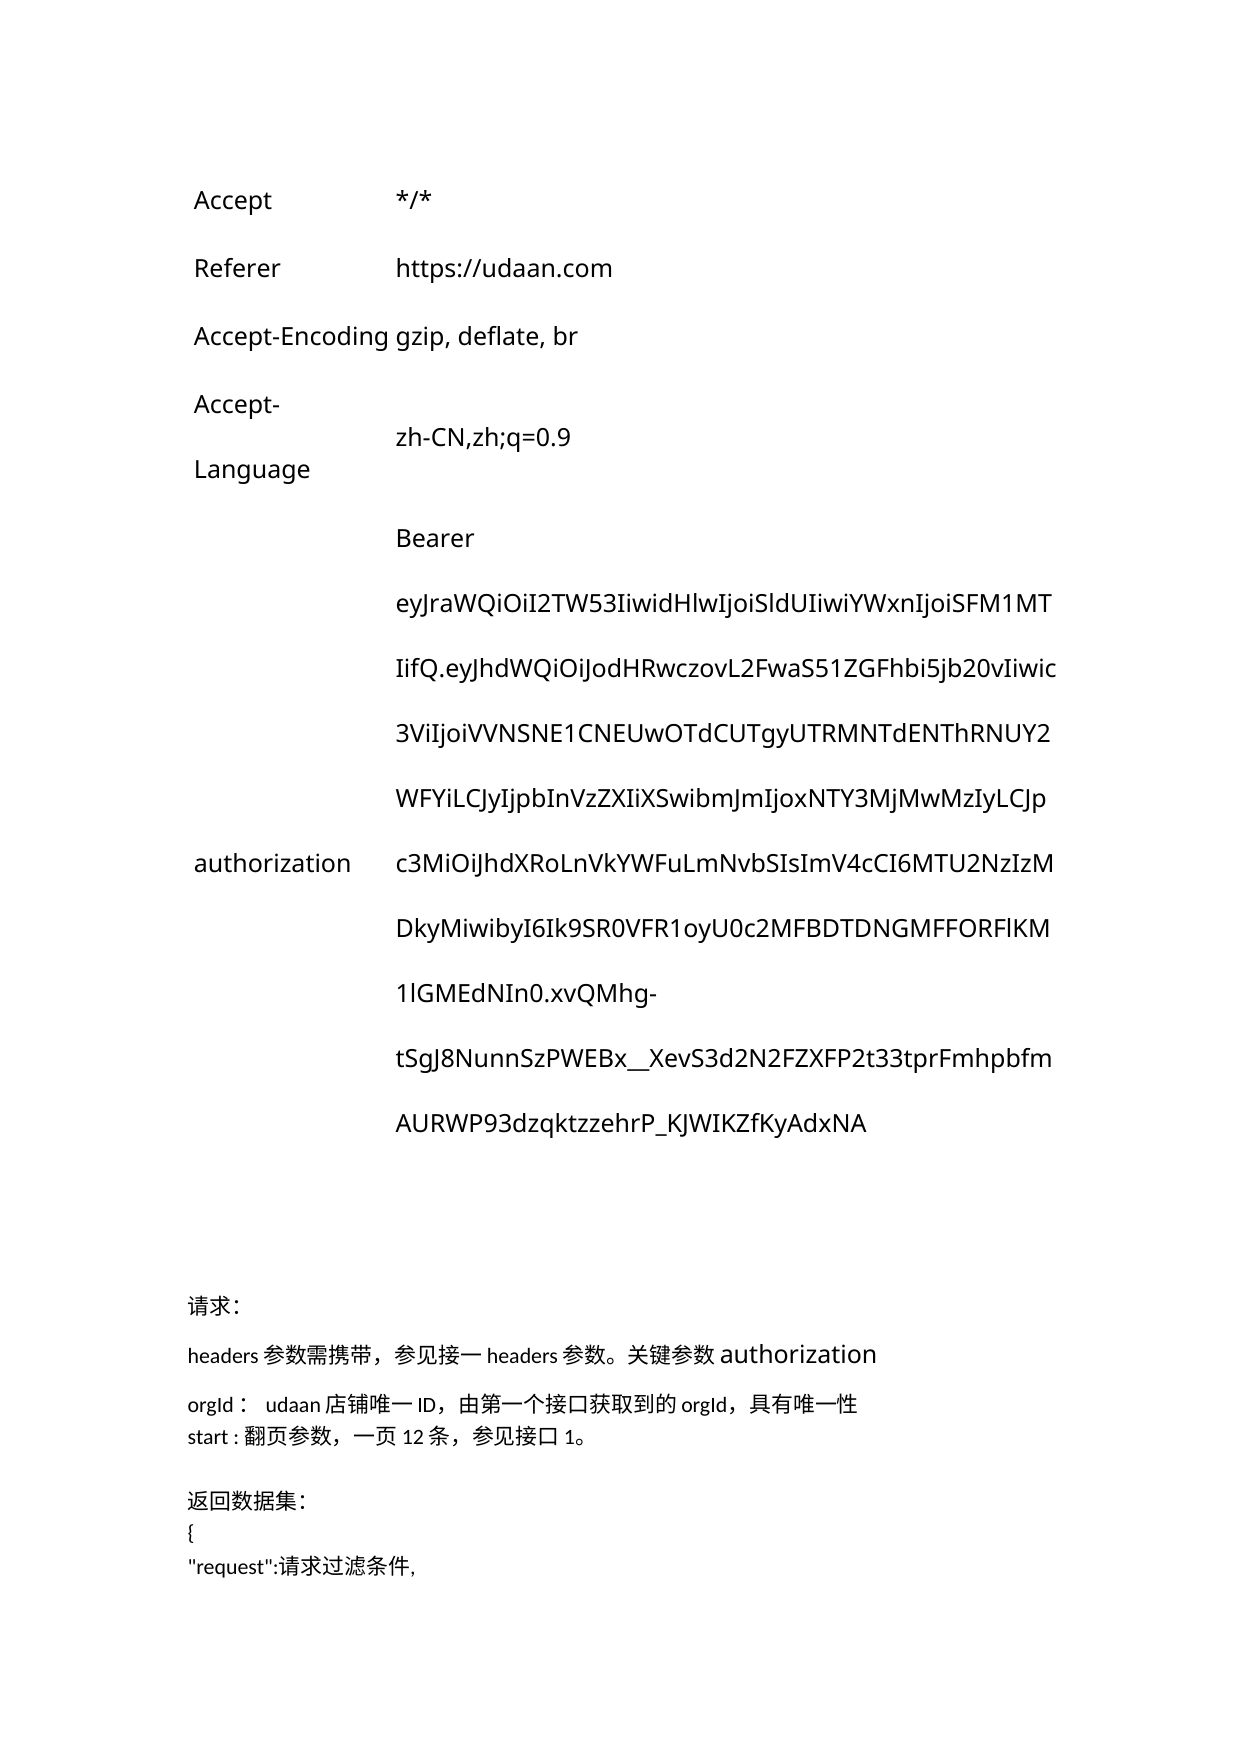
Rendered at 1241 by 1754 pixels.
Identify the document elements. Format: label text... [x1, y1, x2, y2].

table_cell zh-CN,zh;q=0.9 [394, 366, 1061, 499]
table_cell */* [394, 162, 1061, 230]
text 请求： [187, 1285, 1053, 1317]
text { [187, 1512, 1053, 1545]
table_cell Accept [192, 162, 394, 230]
table_cell authorization [192, 500, 394, 1218]
table_cell Accept-Language [192, 366, 394, 499]
text start : 翻页参数，一页12条，参见接口1。 [187, 1415, 1053, 1447]
table_cell Accept-Encoding [192, 298, 394, 366]
text "request":请求过滤条件, [187, 1545, 1053, 1577]
table_cell Referer [192, 230, 394, 298]
text headers参数需携带，参见接一 headers参数。关键参数authorization [187, 1317, 1053, 1382]
table_cell https://udaan.com [394, 230, 1061, 298]
table_cell Bearer eyJraWQiOiI2TW53IiwidHlwIjoiSldUIiwiYWxnIjoiSFM1MTIifQ.eyJhdWQiOiJodHRwczovL2FwaS51ZGFhbi5jb20vIiwic3ViIjoiVVNSNE1CNEUwOTdCUTgyUTRMNTdENThRNUY2WFYiLCJyIjpbInVzZXIiXSwibmJmIjoxNTY3MjMwMzIyLCJpc3MiOiJhdXRoLnVkYWFuLmNvbSIsImV4cCI6MTU2NzIzMDkyMiwibyI6Ik9SR0VFR1oyU0c2MFBDTDNGMFFORFlKM1lGMEdNIn0.xvQMhg-tSgJ8NunnSzPWEBx__XevS3d2N2FZXFP2t33tprFmhpbfmAURWP93dzqktzzehrP_KJWIKZfKyAdxNA [394, 500, 1061, 1218]
table_cell gzip, deflate, br [394, 298, 1061, 366]
text 返回数据集： [187, 1480, 1053, 1512]
text orgId ： udaan店铺唯一ID，由第一个接口获取到的orgId，具有唯一性 [187, 1382, 1053, 1415]
